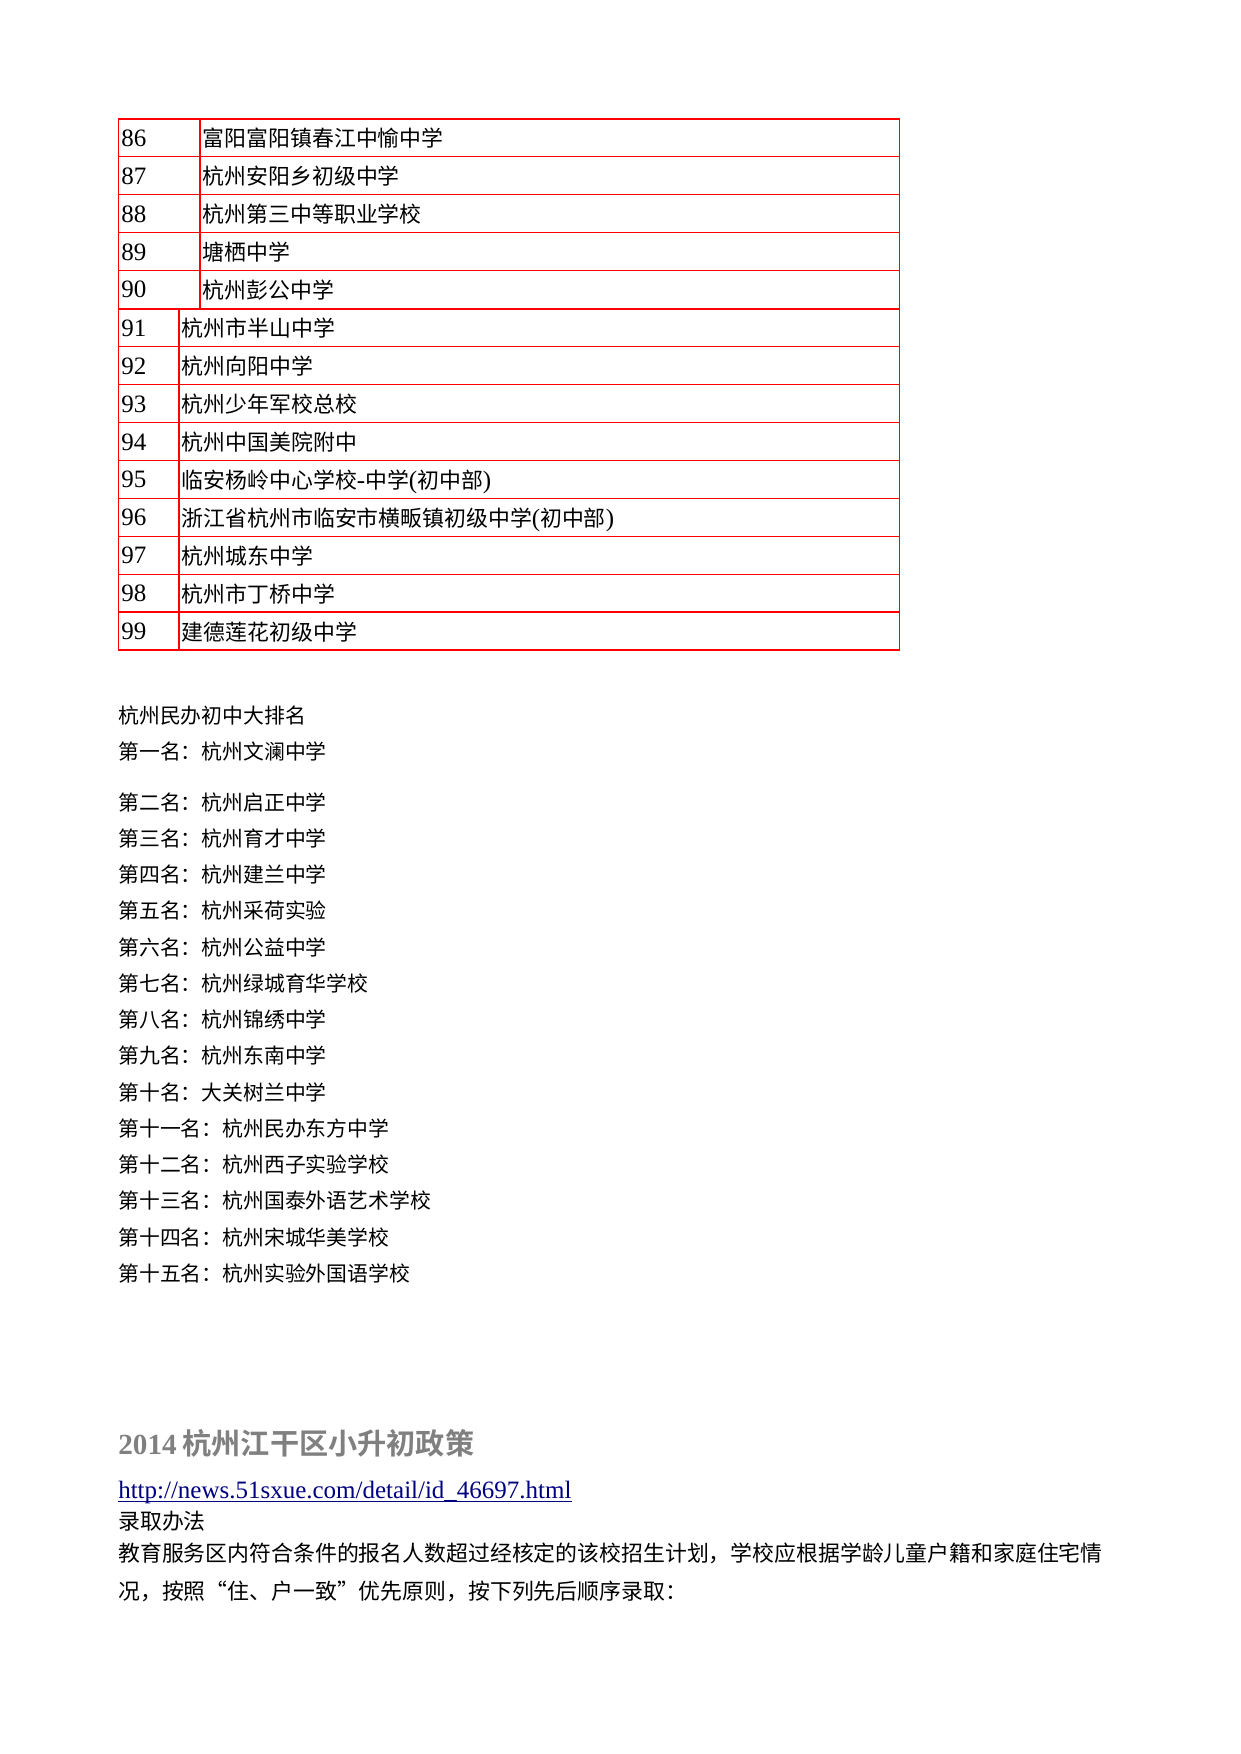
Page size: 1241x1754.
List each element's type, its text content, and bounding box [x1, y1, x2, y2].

table_cell 杭州安阳乡初级中学 [201, 157, 899, 194]
table_cell 杭州市丁桥中学 [180, 575, 899, 611]
table_cell 临安杨岭中心学校-中学(初中部) [180, 461, 899, 498]
table_cell 86 [119, 120, 199, 156]
table_cell 88 [119, 195, 199, 232]
table_cell 杭州中国美院附中 [180, 423, 899, 460]
table_cell 98 [119, 575, 178, 611]
table_cell 95 [119, 461, 178, 498]
table_cell 90 [119, 271, 199, 308]
table_cell 97 [119, 537, 178, 573]
text 教育服务区内符合条件的报名人数超过经核定的该校招生计划，学校应根据学龄儿童户籍和家庭住宅情况，按照“住、户一致”优先原则，按下列先后顺序录取： [118, 1536, 1122, 1606]
table_cell 富阳富阳镇春江中愉中学 [201, 120, 899, 156]
table_cell 杭州少年军校总校 [180, 385, 899, 422]
table_cell 杭州彭公中学 [201, 271, 899, 308]
subtitle 2014杭州江干区小升初政策 [118, 1421, 1122, 1463]
table_cell 99 [119, 613, 178, 649]
table_cell 杭州第三中等职业学校 [201, 195, 899, 232]
table_cell 建德莲花初级中学 [180, 613, 899, 649]
text 杭州民办初中大排名 第一名：杭州文澜中学 [118, 699, 1122, 765]
table_cell 87 [119, 157, 199, 194]
table_cell 塘栖中学 [201, 233, 899, 270]
table_cell 93 [119, 385, 178, 422]
table_cell 浙江省杭州市临安市横畈镇初级中学(初中部) [180, 499, 899, 536]
table_cell 89 [119, 233, 199, 270]
table_cell 94 [119, 423, 178, 460]
text http://news.51sxue.com/detail/id_46697.html [118, 1476, 1122, 1504]
table_cell 杭州向阳中学 [180, 347, 899, 384]
text 录取办法 [118, 1504, 1122, 1536]
table_cell 92 [119, 347, 178, 384]
table_header 91 [119, 310, 178, 346]
table_header 杭州市半山中学 [180, 310, 899, 346]
text 第二名：杭州启正中学 第三名：杭州育才中学 第四名：杭州建兰中学 第五名：杭州采荷实验 第六名：杭州公益中学 第七名：杭州绿城育华学校 第八名：杭州锦绣中学 第九名：杭州东南中学 第十名：大关树兰中学 第十一名：杭州民办东方中学 第十二名：杭州西子实验学校 第十三名：杭州国泰外语艺术学校 第十四名：杭州宋城华美学校 第十五名：杭州实验外国语学校 [118, 786, 1122, 1287]
table_cell 96 [119, 499, 178, 536]
table_cell 杭州城东中学 [180, 537, 899, 573]
